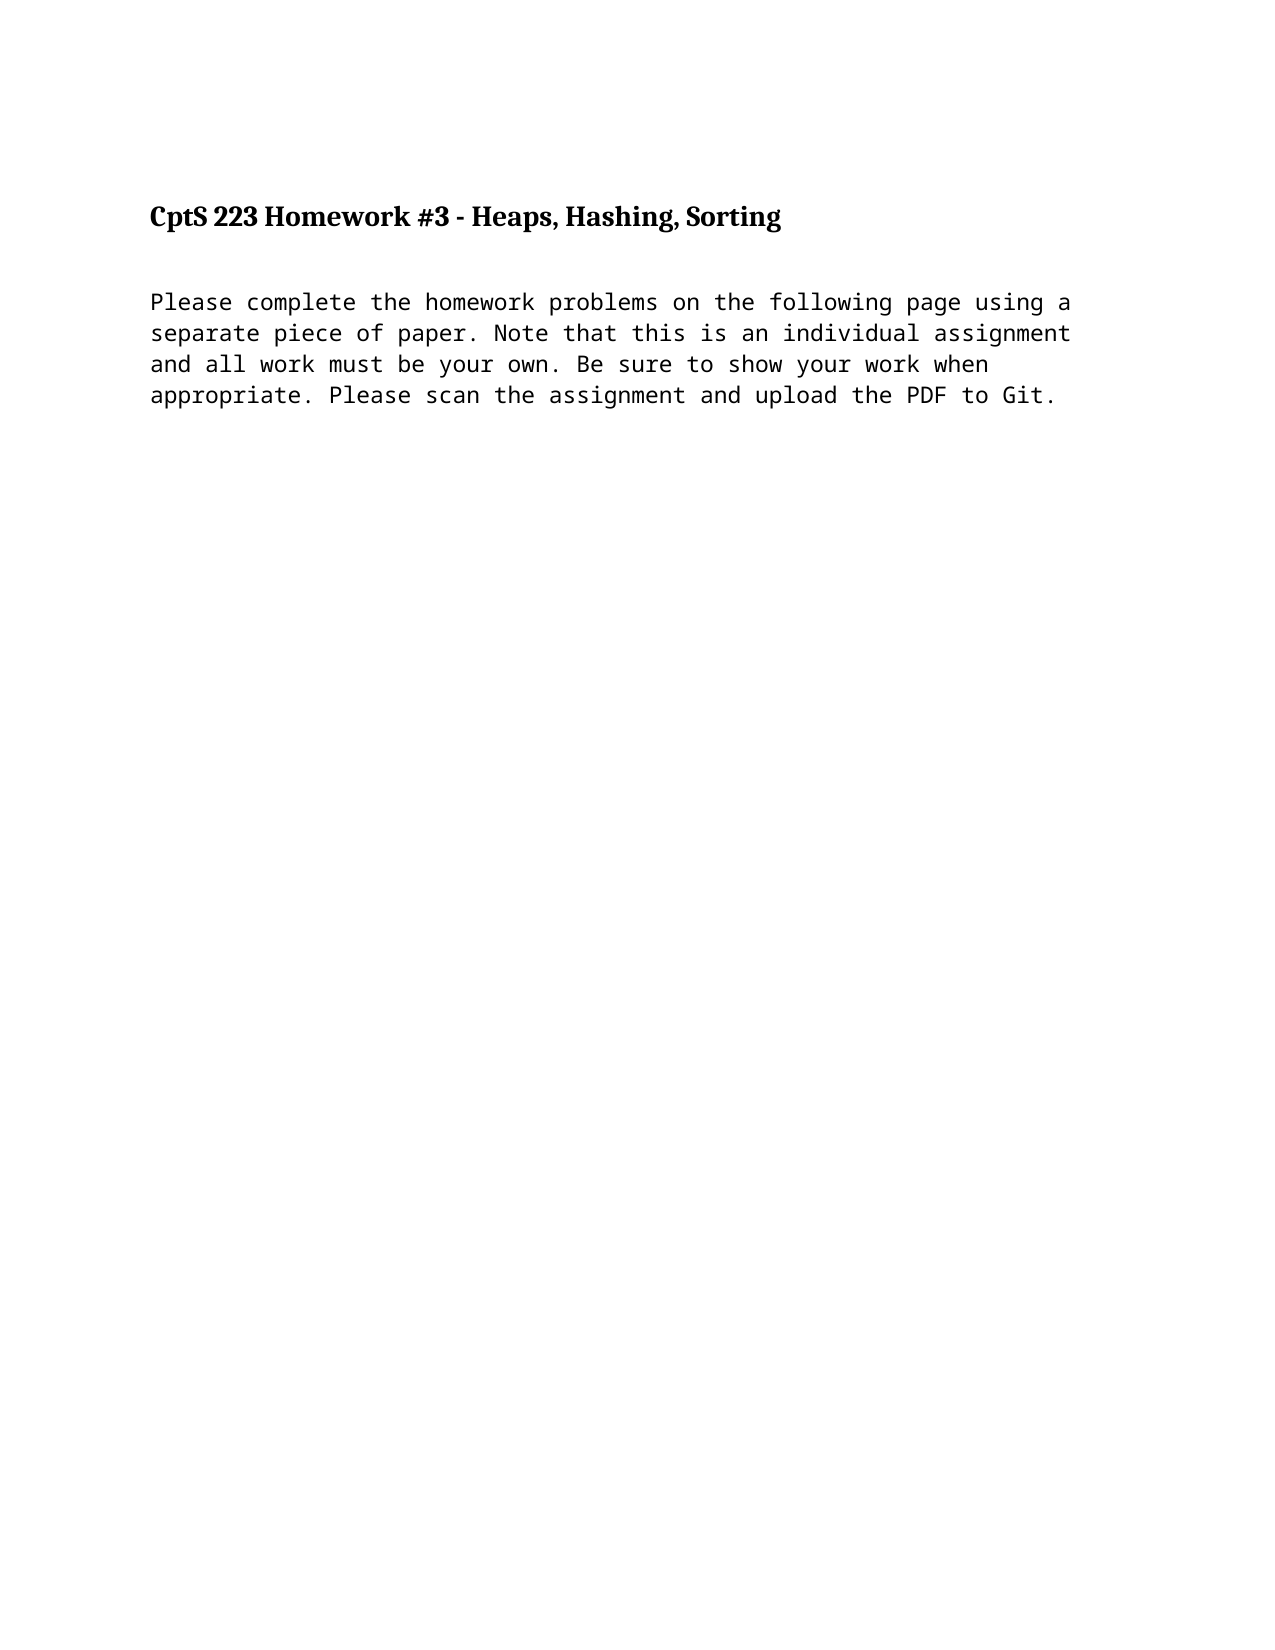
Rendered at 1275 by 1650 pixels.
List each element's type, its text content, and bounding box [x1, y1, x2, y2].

text Please complete the homework problems on the following page using a separate piece of paper. Note that this is an individual assignment and all work must be your own. Be sure to show your work when appropriate. Please scan the assignment and upload the PDF to Git. [150, 286, 1125, 411]
subtitle CptS 223 Homework #3 - Heaps, Hashing, Sorting [150, 200, 1125, 233]
